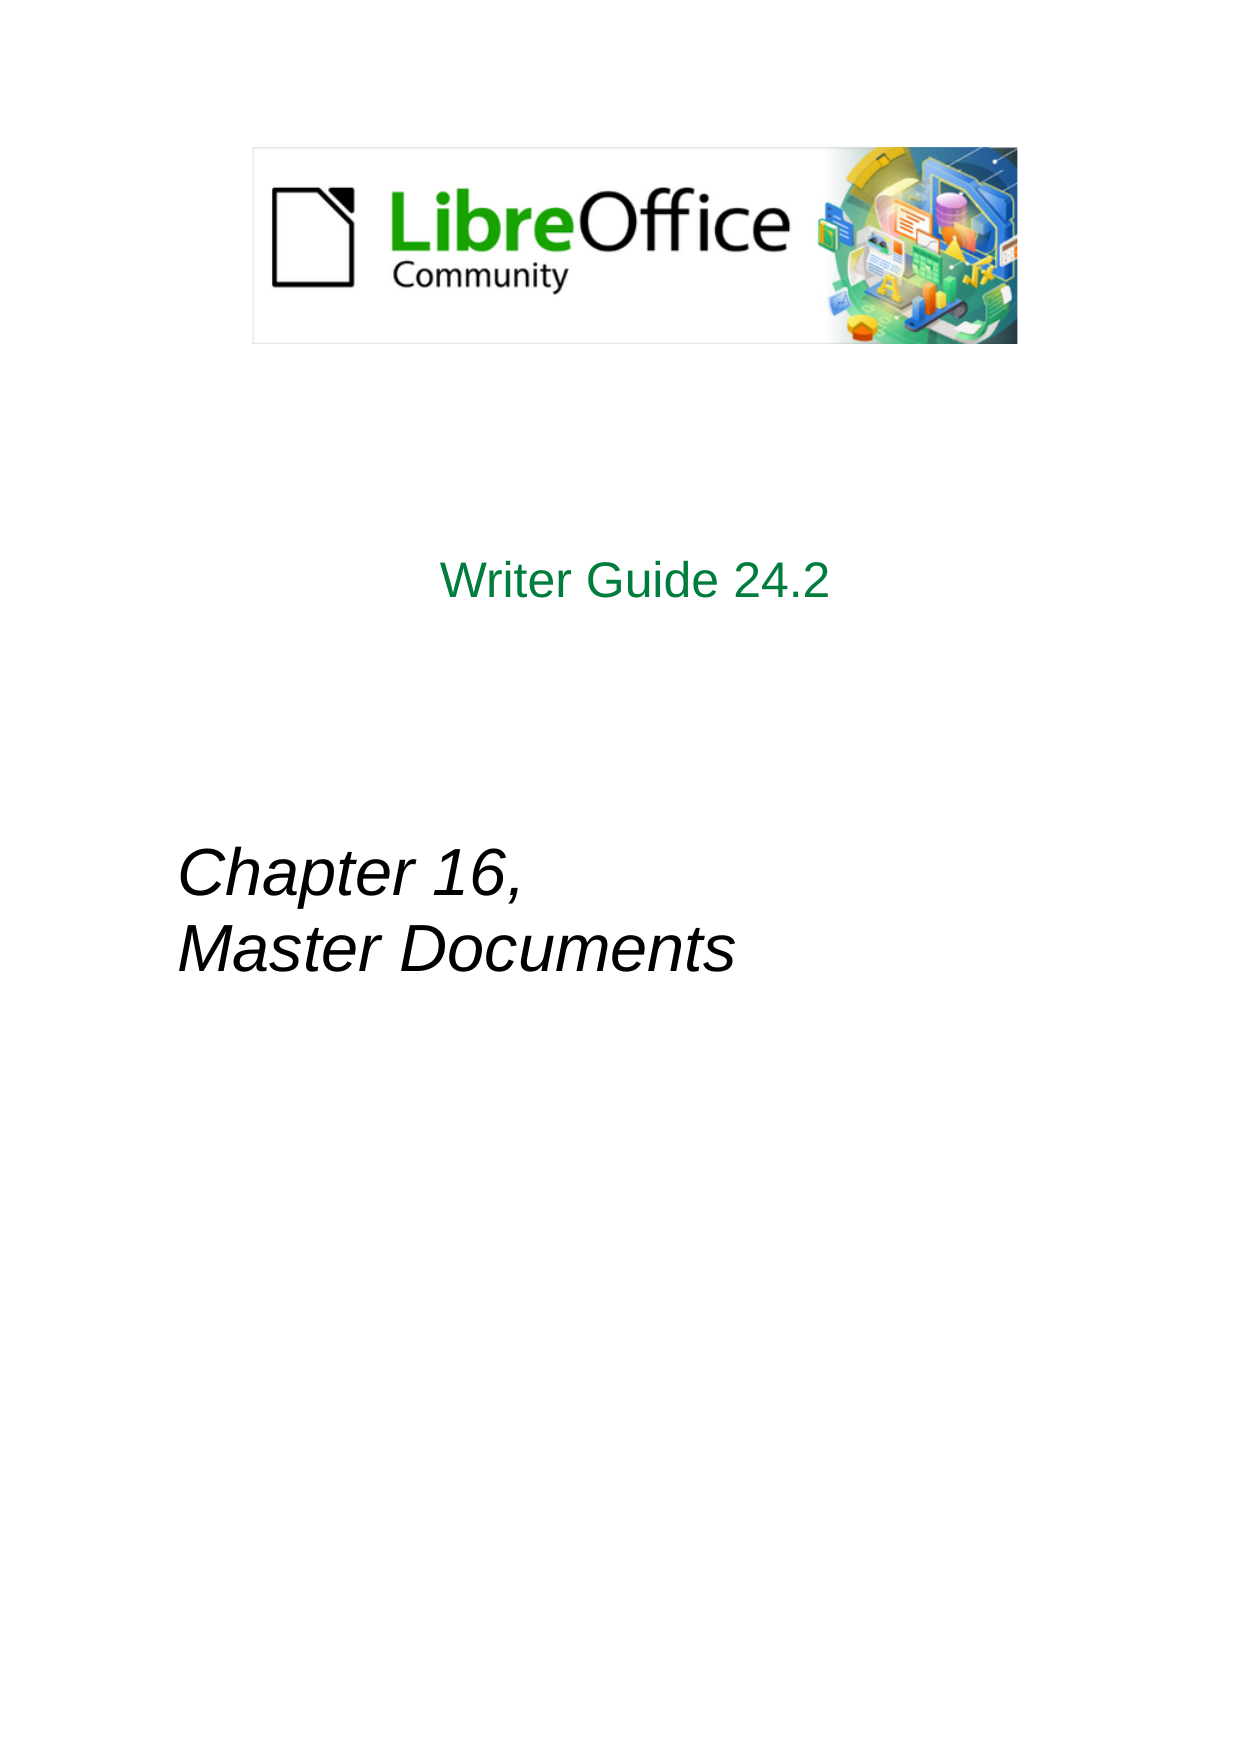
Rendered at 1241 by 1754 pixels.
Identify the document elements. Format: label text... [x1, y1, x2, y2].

title Chapter 16, Master Documents [177, 833, 1093, 986]
text Writer Guide 24.2 [177, 550, 1093, 608]
picture [252, 147, 1018, 344]
